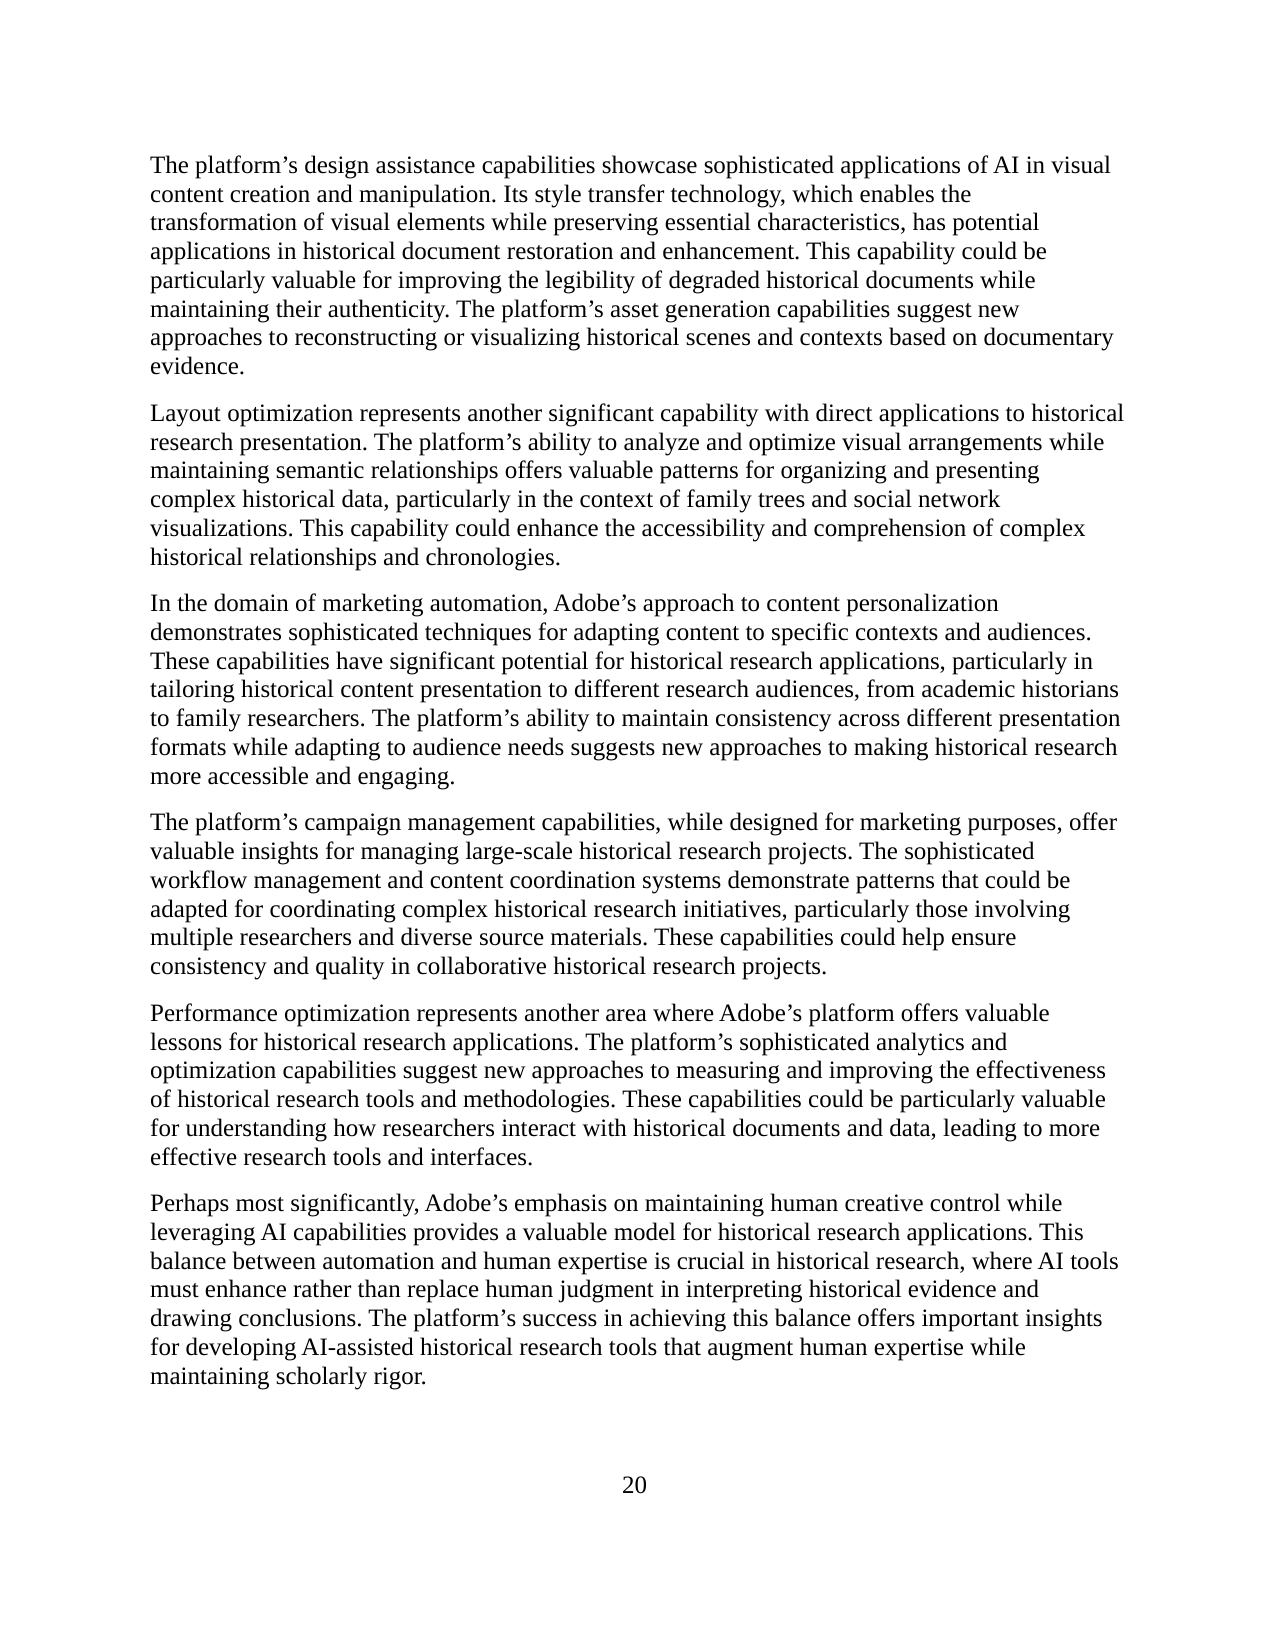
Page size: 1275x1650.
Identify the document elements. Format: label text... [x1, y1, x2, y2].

text In the domain of marketing automation, Adobe’s approach to content personalization demonstrates sophisticated techniques for adapting content to specific contexts and audiences. These capabilities have significant potential for historical research applications, particularly in tailoring historical content presentation to different research audiences, from academic historians to family researchers. The platform’s ability to maintain consistency across different presentation formats while adapting to audience needs suggests new approaches to making historical research more accessible and engaging. [150, 588, 1125, 789]
text Layout optimization represents another significant capability with direct applications to historical research presentation. The platform’s ability to analyze and optimize visual arrangements while maintaining semantic relationships offers valuable patterns for organizing and presenting complex historical data, particularly in the context of family trees and social network visualizations. This capability could enhance the accessibility and comprehension of complex historical relationships and chronologies. [150, 398, 1125, 570]
text Perhaps most significantly, Adobe’s emphasis on maintaining human creative control while leveraging AI capabilities provides a valuable model for historical research applications. This balance between automation and human expertise is crucial in historical research, where AI tools must enhance rather than replace human judgment in interpreting historical evidence and drawing conclusions. The platform’s success in achieving this balance offers important insights for developing AI-assisted historical research tools that augment human expertise while maintaining scholarly rigor. [150, 1188, 1125, 1389]
text Performance optimization represents another area where Adobe’s platform offers valuable lessons for historical research applications. The platform’s sophisticated analytics and optimization capabilities suggest new approaches to measuring and improving the effectiveness of historical research tools and methodologies. These capabilities could be particularly valuable for understanding how researchers interact with historical documents and data, leading to more effective research tools and interfaces. [150, 998, 1125, 1170]
text The platform’s design assistance capabilities showcase sophisticated applications of AI in visual content creation and manipulation. Its style transfer technology, which enables the transformation of visual elements while preserving essential characteristics, has potential applications in historical document restoration and enhancement. This capability could be particularly valuable for improving the legibility of degraded historical documents while maintaining their authenticity. The platform’s asset generation capabilities suggest new approaches to reconstructing or visualizing historical scenes and contexts based on documentary evidence. [150, 150, 1125, 380]
text The platform’s campaign management capabilities, while designed for marketing purposes, offer valuable insights for managing large-scale historical research projects. The sophisticated workflow management and content coordination systems demonstrate patterns that could be adapted for coordinating complex historical research initiatives, particularly those involving multiple researchers and diverse source materials. These capabilities could help ensure consistency and quality in collaborative historical research projects. [150, 807, 1125, 980]
